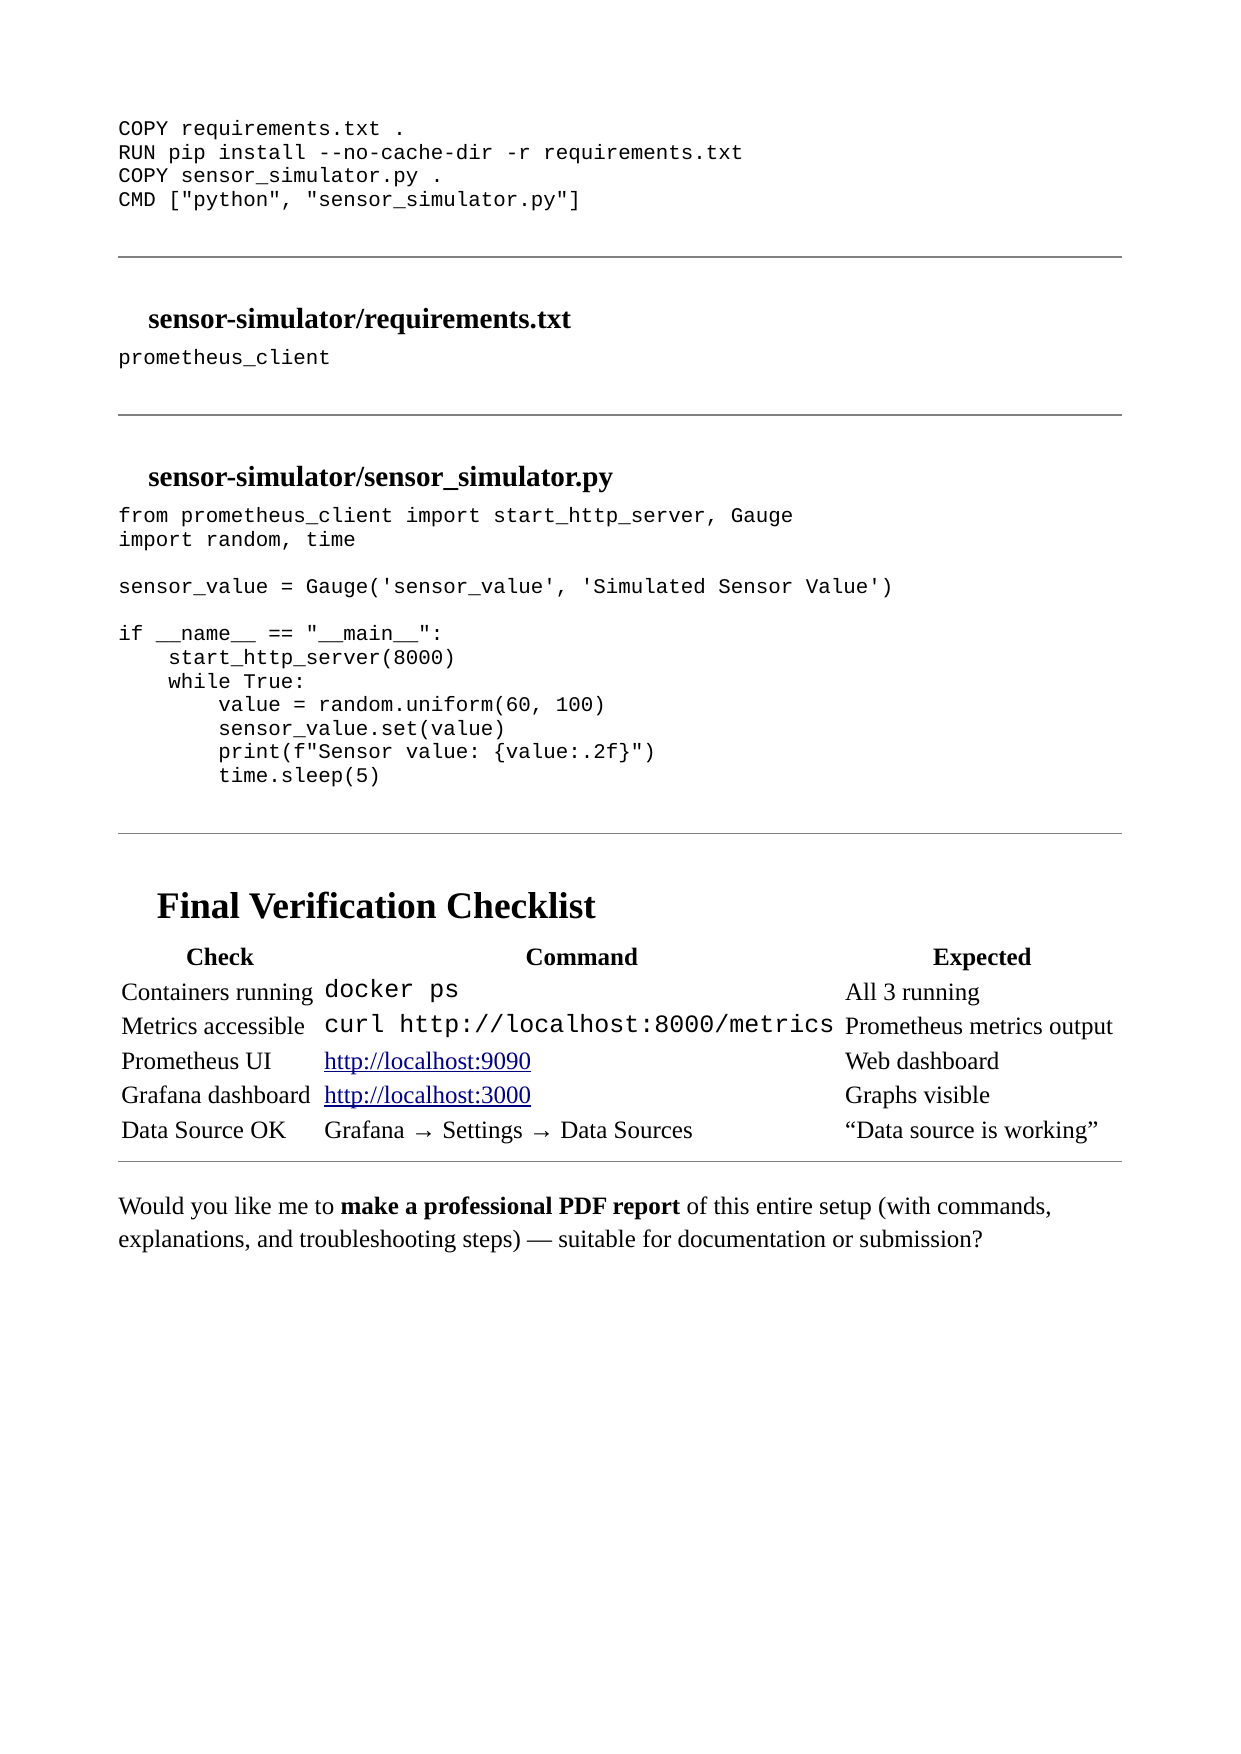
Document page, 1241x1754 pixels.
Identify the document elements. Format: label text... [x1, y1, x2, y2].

text from prometheus_client import start_http_server, Gauge [118, 505, 1122, 529]
text time.sleep(5) [118, 765, 1122, 789]
subtitle ✅ Final Verification Checklist [118, 883, 1122, 927]
table_cell curl http://localhost:8000/metrics [321, 1008, 842, 1043]
table_cell Data Source OK [118, 1112, 321, 1147]
table_cell Grafana → Settings → Data Sources [321, 1112, 842, 1147]
table_cell “Data source is working” [842, 1112, 1122, 1147]
table_cell Prometheus UI [118, 1043, 321, 1077]
table_header Command [321, 939, 842, 974]
text RUN pip install --no-cache-dir -r requirements.txt [118, 142, 1122, 165]
table_cell Prometheus metrics output [842, 1008, 1122, 1043]
text print(f"Sensor value: {value:.2f}") [118, 742, 1122, 765]
table_header Expected [842, 939, 1122, 974]
text if __name__ == "__main__": [118, 623, 1122, 647]
table_cell Web dashboard [842, 1043, 1122, 1077]
table_cell http://localhost:3000 [321, 1078, 842, 1112]
text import random, time [118, 529, 1122, 552]
subtitle 🧩 sensor-simulator/requirements.txt [118, 301, 1122, 334]
table_cell http://localhost:9090 [321, 1043, 842, 1077]
text start_http_server(8000) [118, 647, 1122, 671]
text value = random.uniform(60, 100) [118, 694, 1122, 718]
table_header Check [118, 939, 321, 974]
text sensor_value.set(value) [118, 718, 1122, 742]
table_cell All 3 running [842, 974, 1122, 1008]
table_cell Metrics accessible [118, 1008, 321, 1043]
text COPY sensor_simulator.py . [118, 165, 1122, 189]
text sensor_value = Gauge('sensor_value', 'Simulated Sensor Value') [118, 576, 1122, 600]
table_cell Grafana dashboard [118, 1078, 321, 1112]
table_cell Containers running [118, 974, 321, 1008]
text COPY requirements.txt . [118, 118, 1122, 142]
table_cell docker ps [321, 974, 842, 1008]
table_cell Graphs visible [842, 1078, 1122, 1112]
text prometheus_client [118, 347, 1122, 371]
text while True: [118, 671, 1122, 694]
text CMD ["python", "sensor_simulator.py"] [118, 189, 1122, 213]
subtitle 💉 sensor-simulator/sensor_simulator.py [118, 459, 1122, 493]
text Would you like me to make a professional PDF report of this entire setup (with commands, explanations, and troubleshooting steps) — suitable for documentation or submission? [118, 1191, 1122, 1253]
